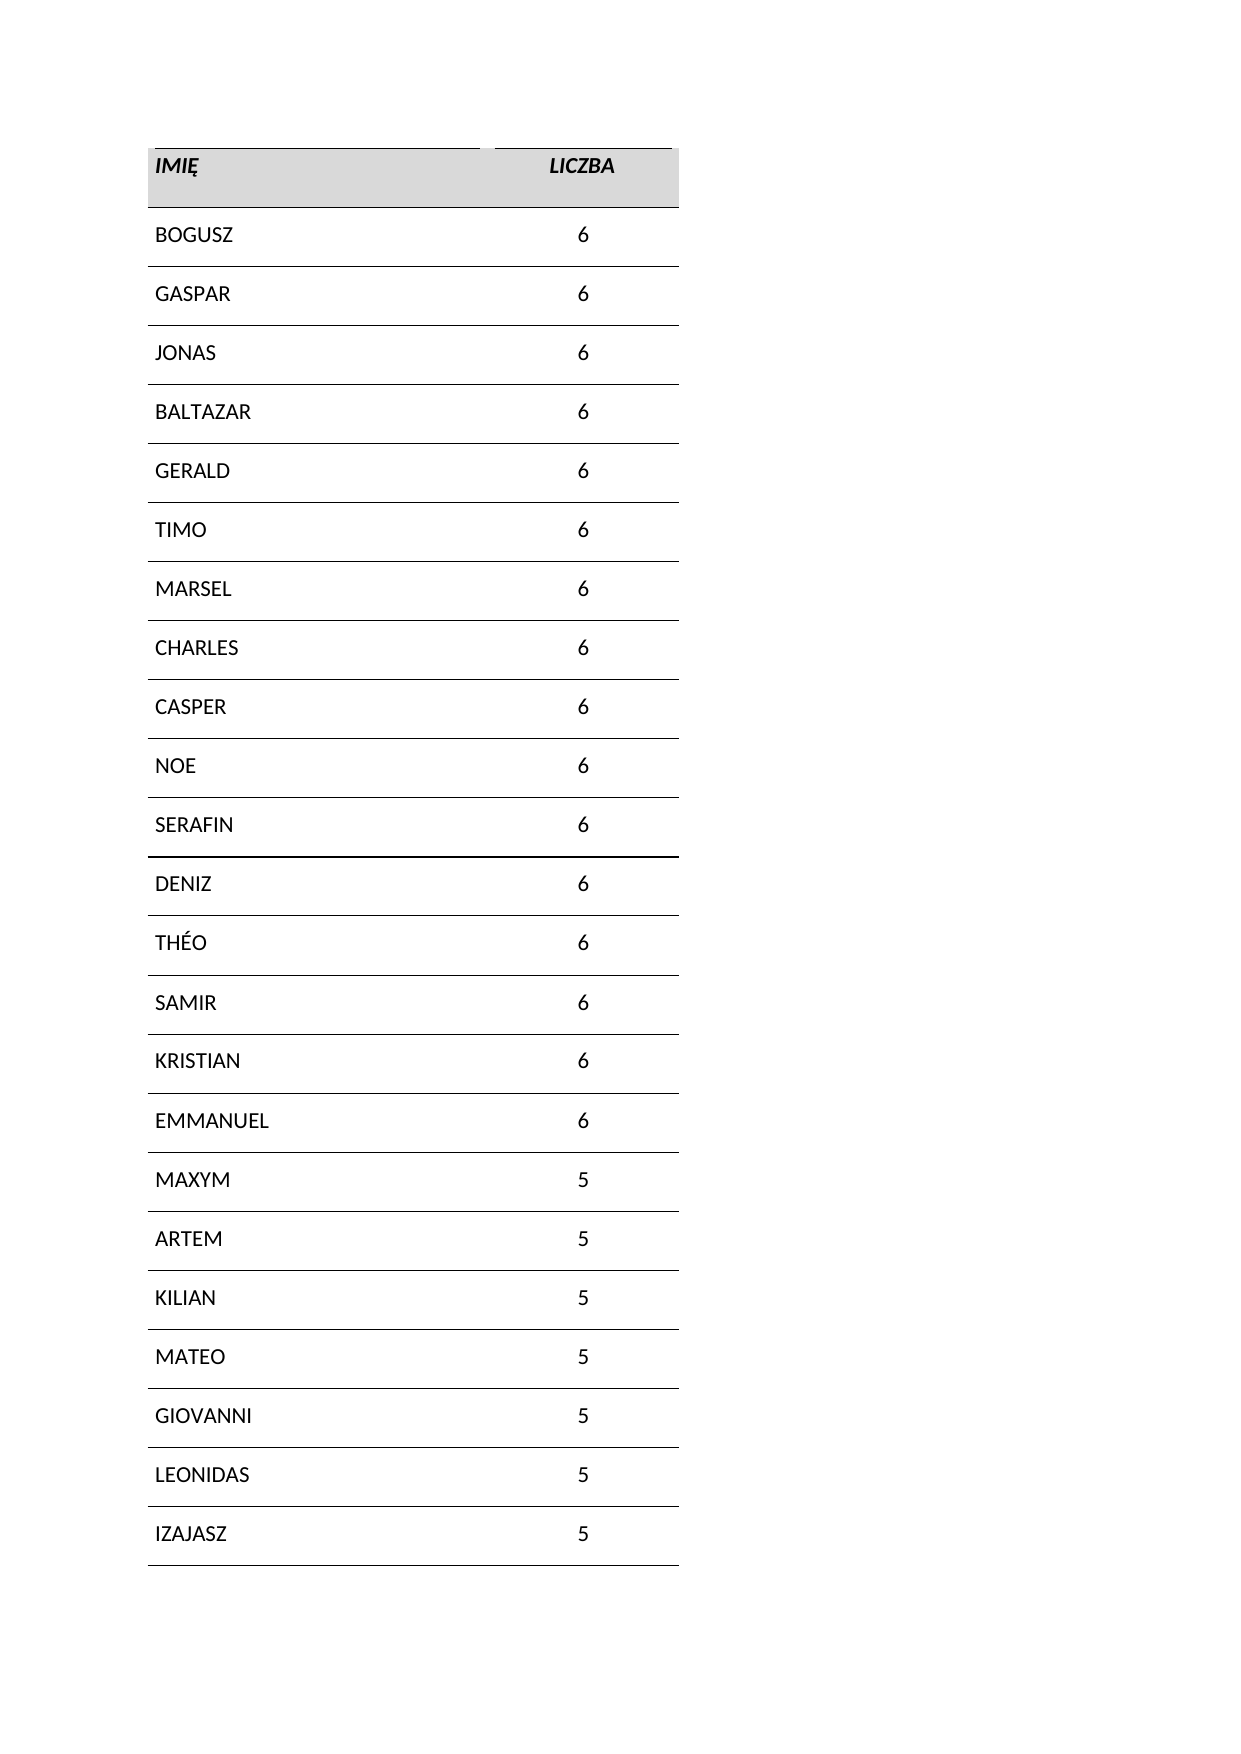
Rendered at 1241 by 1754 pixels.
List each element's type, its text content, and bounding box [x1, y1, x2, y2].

table_header LICZBA [487, 148, 679, 207]
table_cell EMMANUEL [148, 1094, 487, 1152]
table_cell 5 [487, 1507, 679, 1565]
table_cell 6 [487, 680, 679, 738]
table_cell CASPER [148, 680, 487, 738]
table_cell 6 [487, 1094, 679, 1152]
table_cell IZAJASZ [148, 1507, 487, 1565]
table_cell CHARLES [148, 621, 487, 679]
table_cell 6 [487, 208, 679, 266]
table_cell KRISTIAN [148, 1035, 487, 1093]
table_cell SAMIR [148, 976, 487, 1033]
table_cell MATEO [148, 1330, 487, 1388]
table_cell SERAFIN [148, 798, 487, 856]
table_cell NOE [148, 739, 487, 797]
table_cell 6 [487, 562, 679, 620]
table_cell THÉO [148, 916, 487, 974]
table_cell 6 [487, 858, 679, 915]
table_cell MAXYM [148, 1153, 487, 1211]
table_cell 5 [487, 1212, 679, 1270]
table_cell GERALD [148, 444, 487, 502]
table_cell 6 [487, 503, 679, 561]
table_cell TIMO [148, 503, 487, 561]
table_cell DENIZ [148, 858, 487, 915]
table_cell 5 [487, 1153, 679, 1211]
table_cell 6 [487, 798, 679, 856]
table_cell 6 [487, 1035, 679, 1093]
table_cell GIOVANNI [148, 1389, 487, 1447]
table_cell 6 [487, 621, 679, 679]
table_cell 6 [487, 976, 679, 1033]
table_cell 6 [487, 739, 679, 797]
table_header IMIĘ [148, 148, 487, 207]
table_cell JONAS [148, 326, 487, 384]
table_cell 6 [487, 267, 679, 325]
table_cell BOGUSZ [148, 208, 487, 266]
table_cell 6 [487, 326, 679, 384]
table_cell 6 [487, 385, 679, 443]
table_cell 6 [487, 916, 679, 974]
table_cell LEONIDAS [148, 1448, 487, 1506]
table_cell 6 [487, 444, 679, 502]
table_cell 5 [487, 1389, 679, 1447]
table_cell BALTAZAR [148, 385, 487, 443]
table_cell MARSEL [148, 562, 487, 620]
table_cell KILIAN [148, 1271, 487, 1329]
table_cell 5 [487, 1330, 679, 1388]
table_cell 5 [487, 1271, 679, 1329]
table_cell ARTEM [148, 1212, 487, 1270]
table_cell GASPAR [148, 267, 487, 325]
table_cell 5 [487, 1448, 679, 1506]
